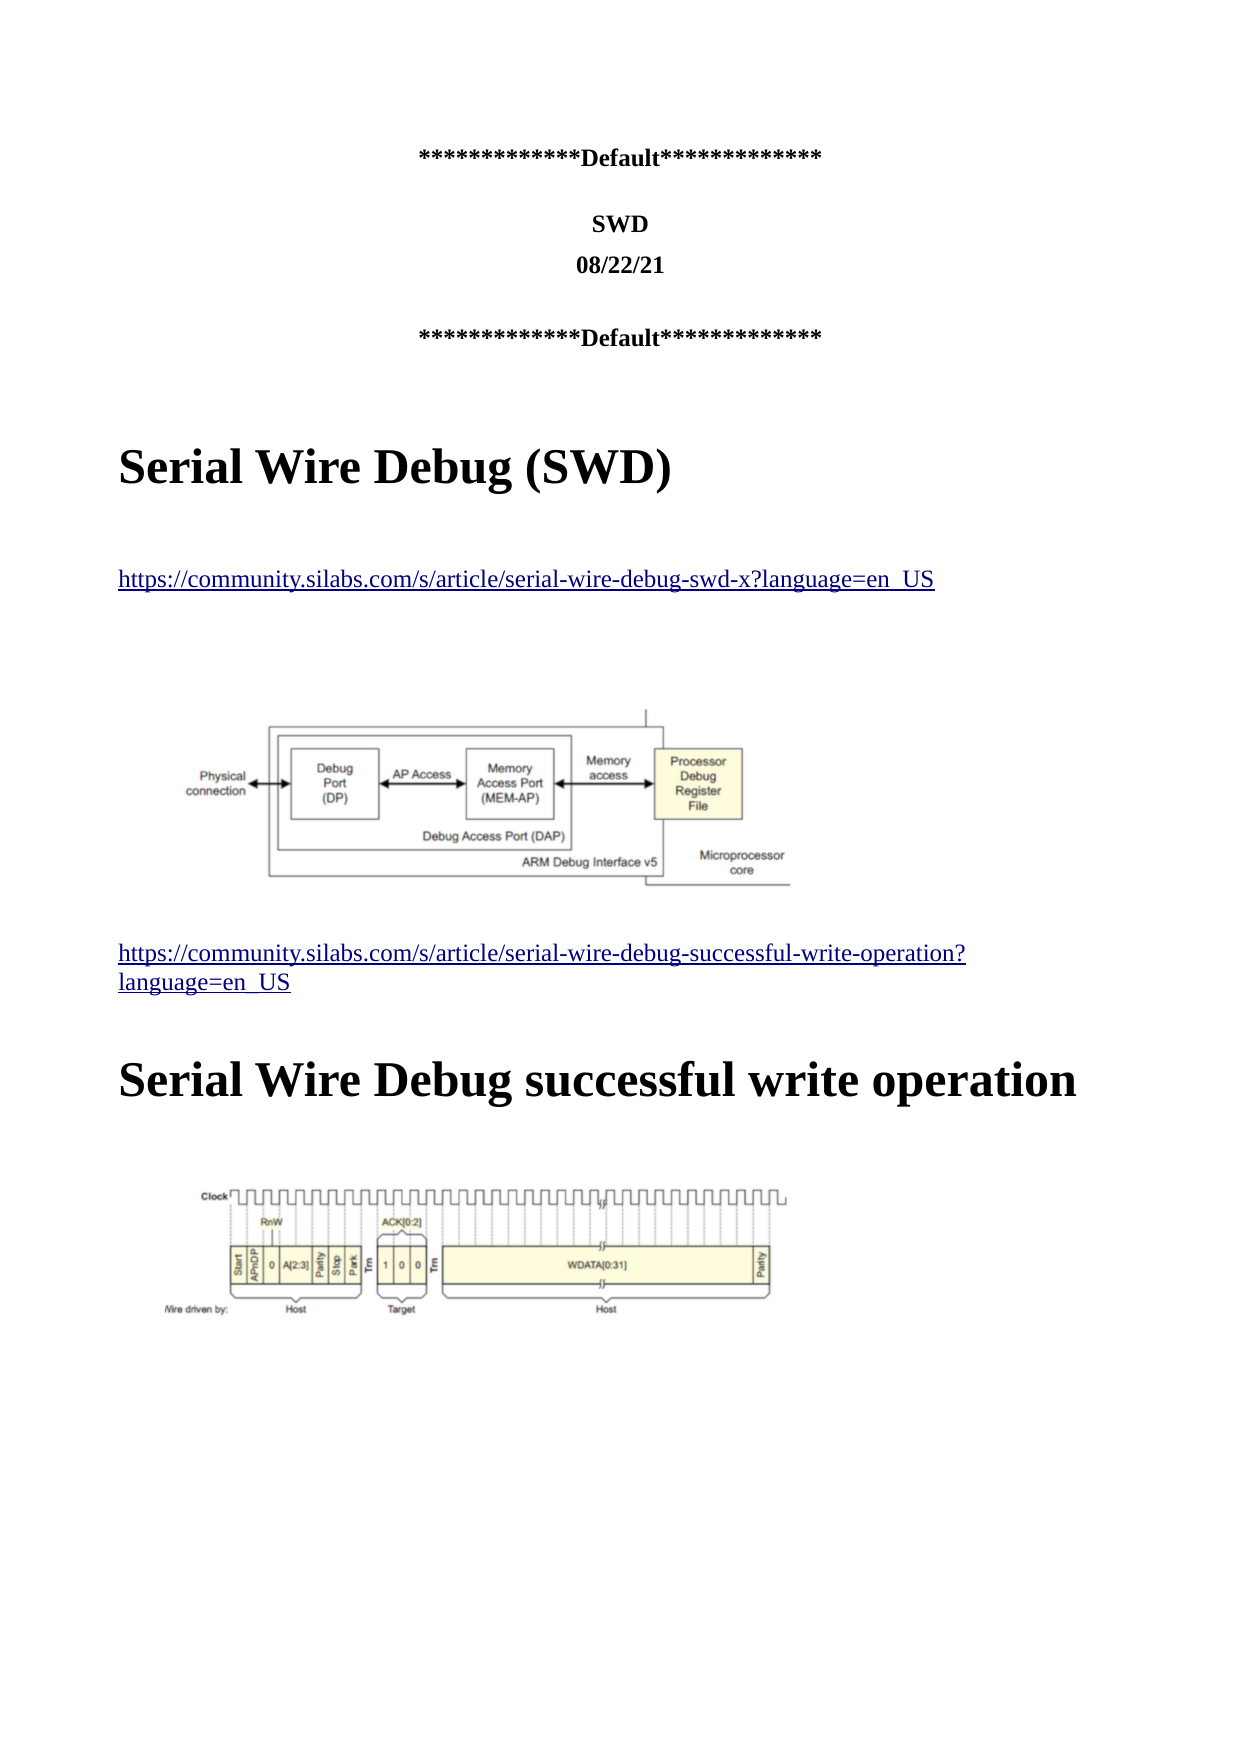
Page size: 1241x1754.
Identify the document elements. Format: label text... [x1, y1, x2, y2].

subtitle Serial Wire Debug successful write operation [118, 1049, 1122, 1107]
picture [164, 1177, 804, 1334]
subtitle *************Default************* [118, 323, 1122, 352]
subtitle Serial Wire Debug (SWD) [118, 437, 1122, 494]
text https://community.silabs.com/s/article/serial-wire-debug-successful-write-operation?language=en_US [118, 938, 1122, 996]
text https://community.silabs.com/s/article/serial-wire-debug-swd-x?language=en_US [118, 564, 1122, 593]
picture [160, 692, 796, 901]
subtitle SWD [118, 209, 1122, 238]
text 08/22/21 [118, 251, 1122, 279]
subtitle *************Default************* [118, 143, 1122, 172]
